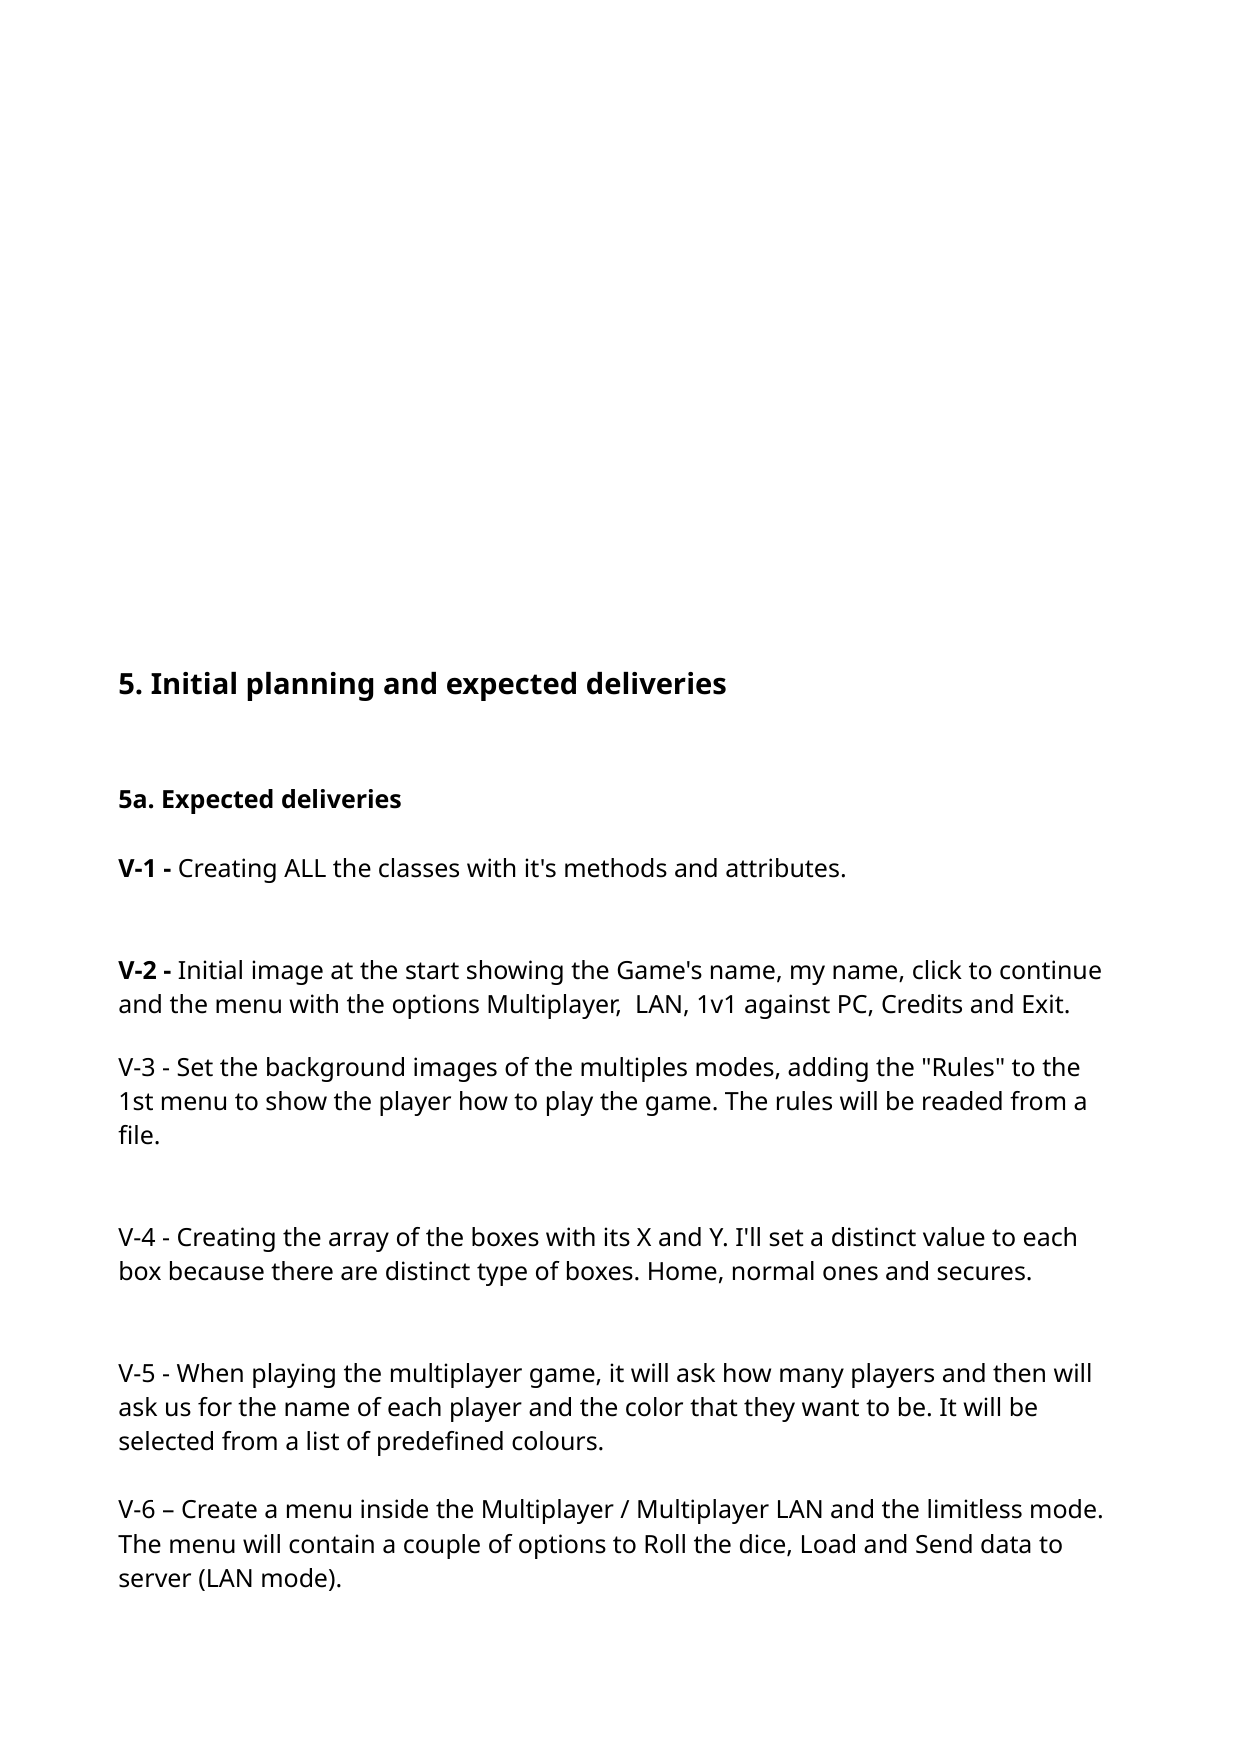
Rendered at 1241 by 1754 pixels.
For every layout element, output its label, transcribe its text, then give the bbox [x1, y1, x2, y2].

text V-5 - When playing the multiplayer game, it will ask how many players and then will ask us for the name of each player and the color that they want to be. It will be selected from a list of predefined colours. [118, 1356, 1122, 1458]
text V-2 - Initial image at the start showing the Game's name, my name, click to continue and the menu with the options Multiplayer, LAN, 1v1 against PC, Credits and Exit. [118, 952, 1122, 1021]
text V-6 – Create a menu inside the Multiplayer / Multiplayer LAN and the limitless mode. The menu will contain a couple of options to Roll the dice, Load and Send data to server (LAN mode). [118, 1492, 1122, 1594]
text 5a. Expected deliveries [118, 782, 1122, 816]
text 5. Initial planning and expected deliveries [118, 663, 1122, 703]
text V-3 - Set the background images of the multiples modes, adding the "Rules" to the 1st menu to show the player how to play the game. The rules will be readed from a file. [118, 1049, 1122, 1152]
text V-4 - Creating the array of the boxes with its X and Y. I'll set a distinct value to each box because there are distinct type of boxes. Home, normal ones and secures. [118, 1220, 1122, 1288]
text V-1 - Creating ALL the classes with it's methods and attributes. [118, 850, 1122, 884]
